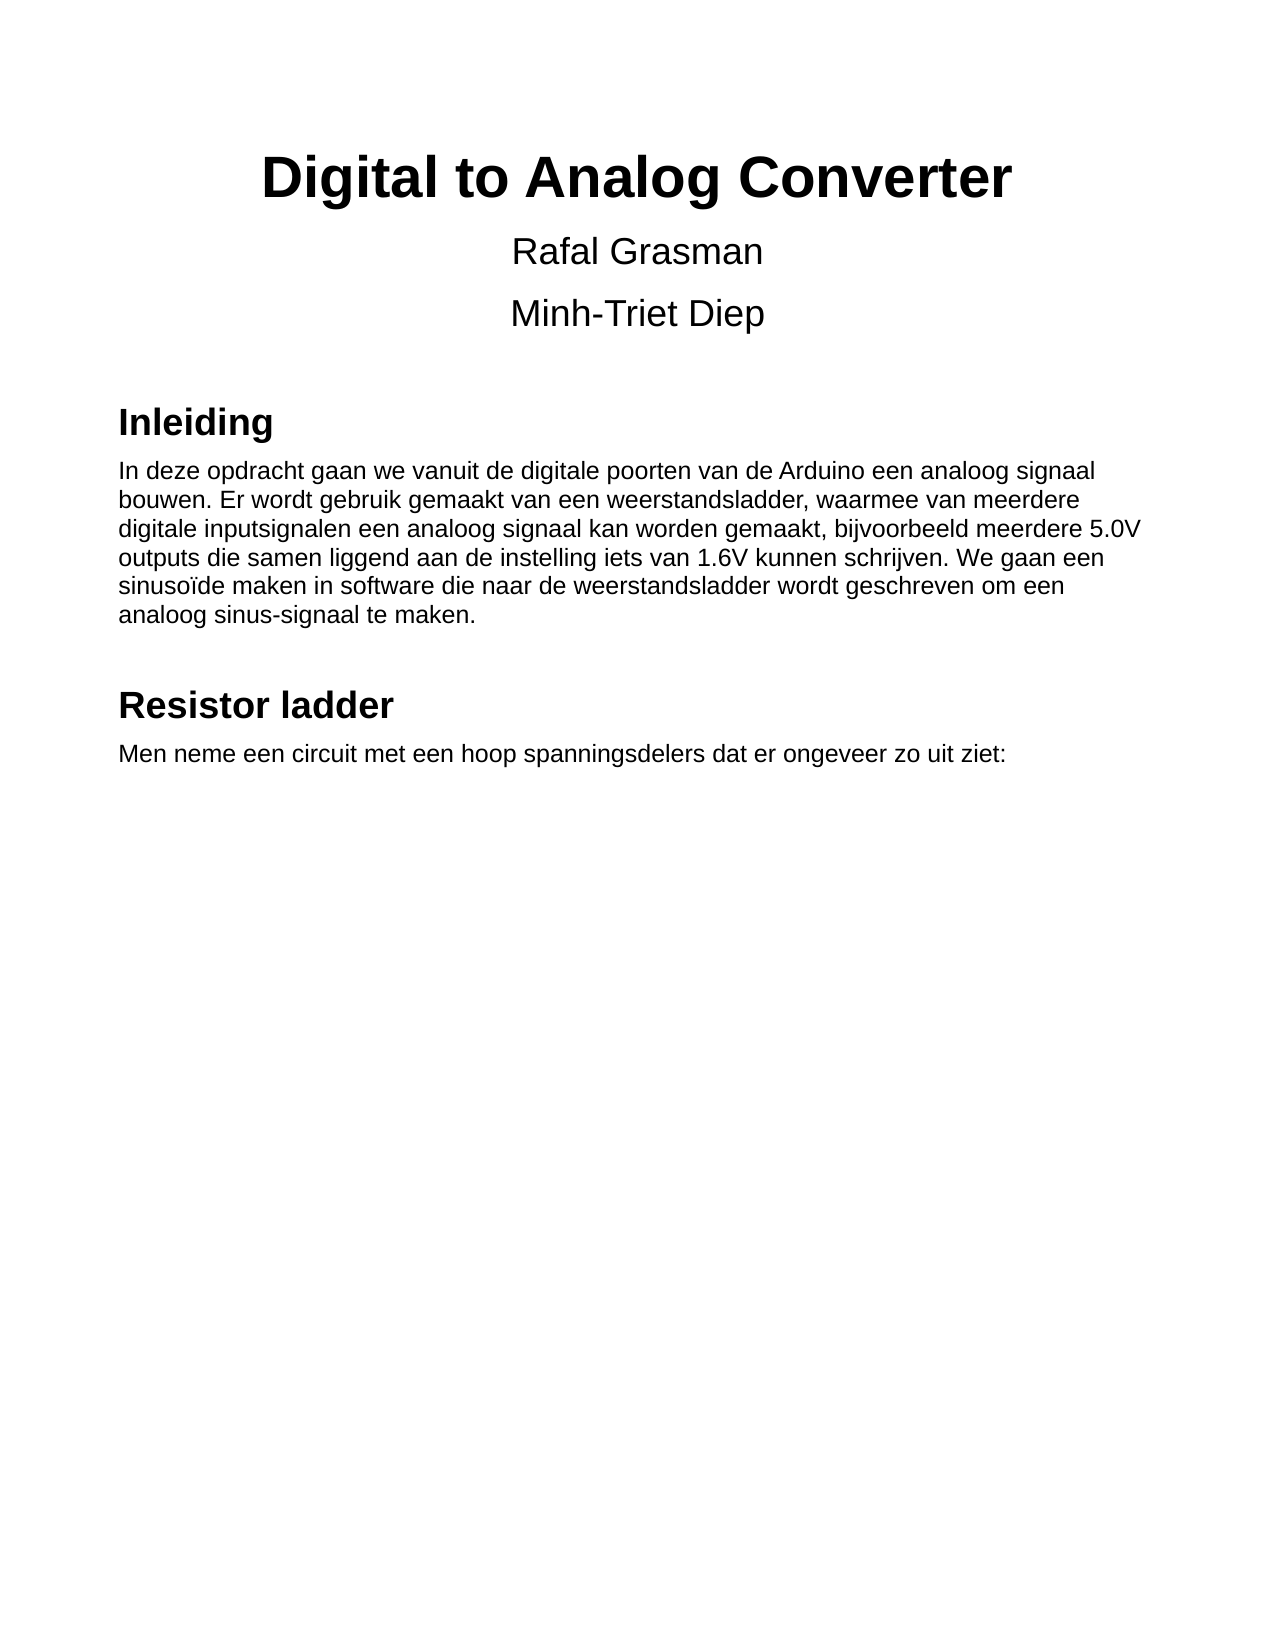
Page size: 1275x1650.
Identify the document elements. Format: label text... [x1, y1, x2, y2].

title Digital to Analog Converter [118, 143, 1157, 210]
subtitle Minh-Triet Diep [118, 291, 1157, 334]
subtitle Resistor ladder [118, 683, 1157, 726]
subtitle Rafal Grasman [118, 229, 1157, 272]
text In deze opdracht gaan we vanuit de digitale poorten van de Arduino een analoog signaal bouwen. Er wordt gebruik gemaakt van een weerstandsladder, waarmee van meerdere digitale inputsignalen een analoog signaal kan worden gemaakt, bijvoorbeeld meerdere 5.0V outputs die samen liggend aan de instelling iets van 1.6V kunnen schrijven. We gaan een sinusoïde maken in software die naar de weerstandsladder wordt geschreven om een analoog sinus-signaal te maken. [118, 456, 1157, 629]
text Men neme een circuit met een hoop spanningsdelers dat er ongeveer zo uit ziet: [118, 739, 1157, 767]
subtitle Inleiding [118, 400, 1157, 444]
